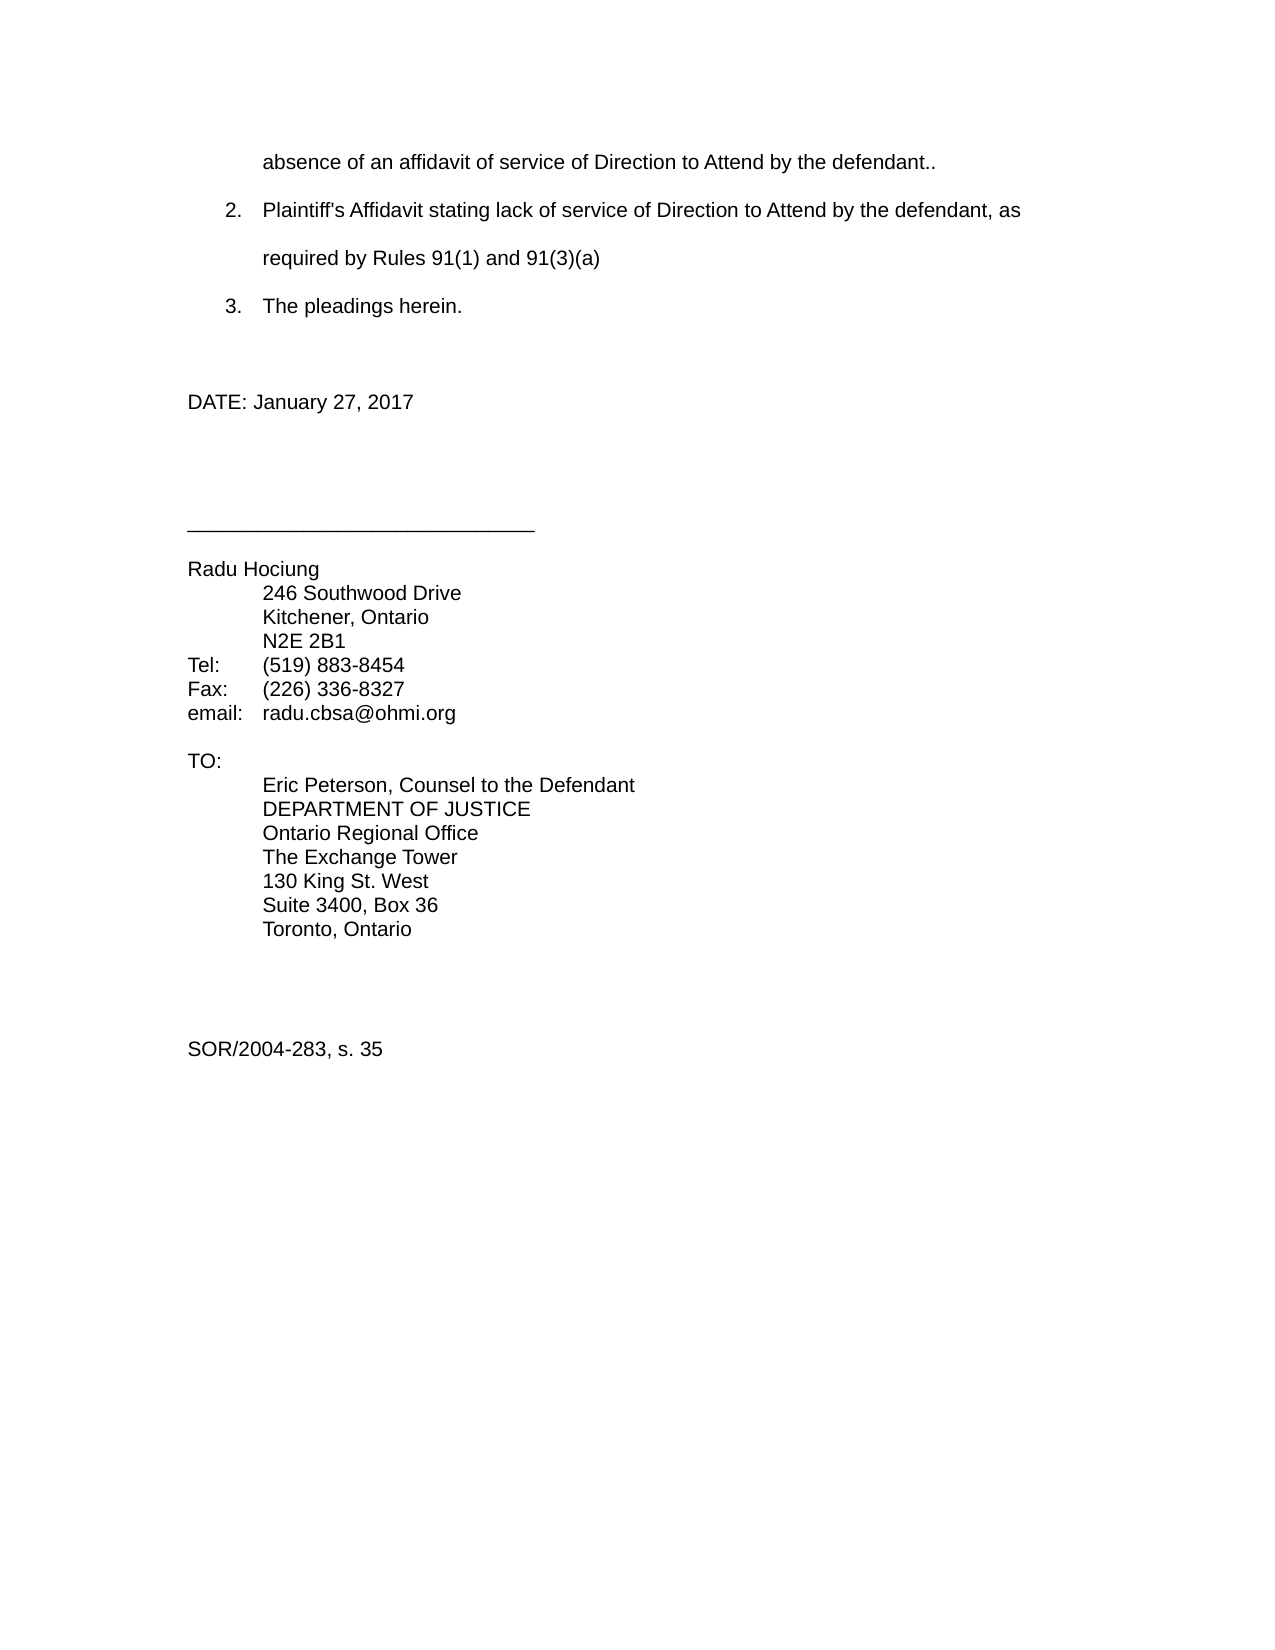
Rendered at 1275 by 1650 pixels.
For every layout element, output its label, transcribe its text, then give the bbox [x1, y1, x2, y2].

text Tel: (519) 883-8454 [187, 653, 1087, 677]
text TO: [187, 749, 1087, 773]
text Eric Peterson, Counsel to the Defendant [262, 773, 1087, 797]
text 130 King St. West [262, 869, 1087, 893]
text Ontario Regional Office [262, 821, 1087, 845]
text SOR/2004-283, s. 35 [187, 1037, 1087, 1061]
text Suite 3400, Box 36 [262, 893, 1087, 917]
text Kitchener, Ontario [262, 605, 1087, 629]
text Fax: (226) 336-8327 [187, 677, 1087, 701]
text ______________________________ [187, 509, 1087, 533]
text 246 Southwood Drive [262, 581, 1087, 605]
text DEPARTMENT OF JUSTICE [262, 797, 1087, 821]
list The pleadings herein. [225, 294, 1087, 318]
text Toronto, Ontario [262, 917, 1087, 941]
text email: radu.cbsa@ohmi.org [187, 701, 1087, 725]
text N2E 2B1 [262, 629, 1087, 653]
text The Exchange Tower [262, 845, 1087, 869]
text DATE: January 27, 2017 [187, 389, 1087, 413]
list Plaintiff's Affidavit stating lack of service of Direction to Attend by the defendant, as required by Rules 91(1) and 91(3)(a) [225, 198, 1087, 270]
text Radu Hociung [187, 557, 1087, 581]
list absence of an affidavit of service of Direction to Attend by the defendant.. [225, 150, 1087, 174]
